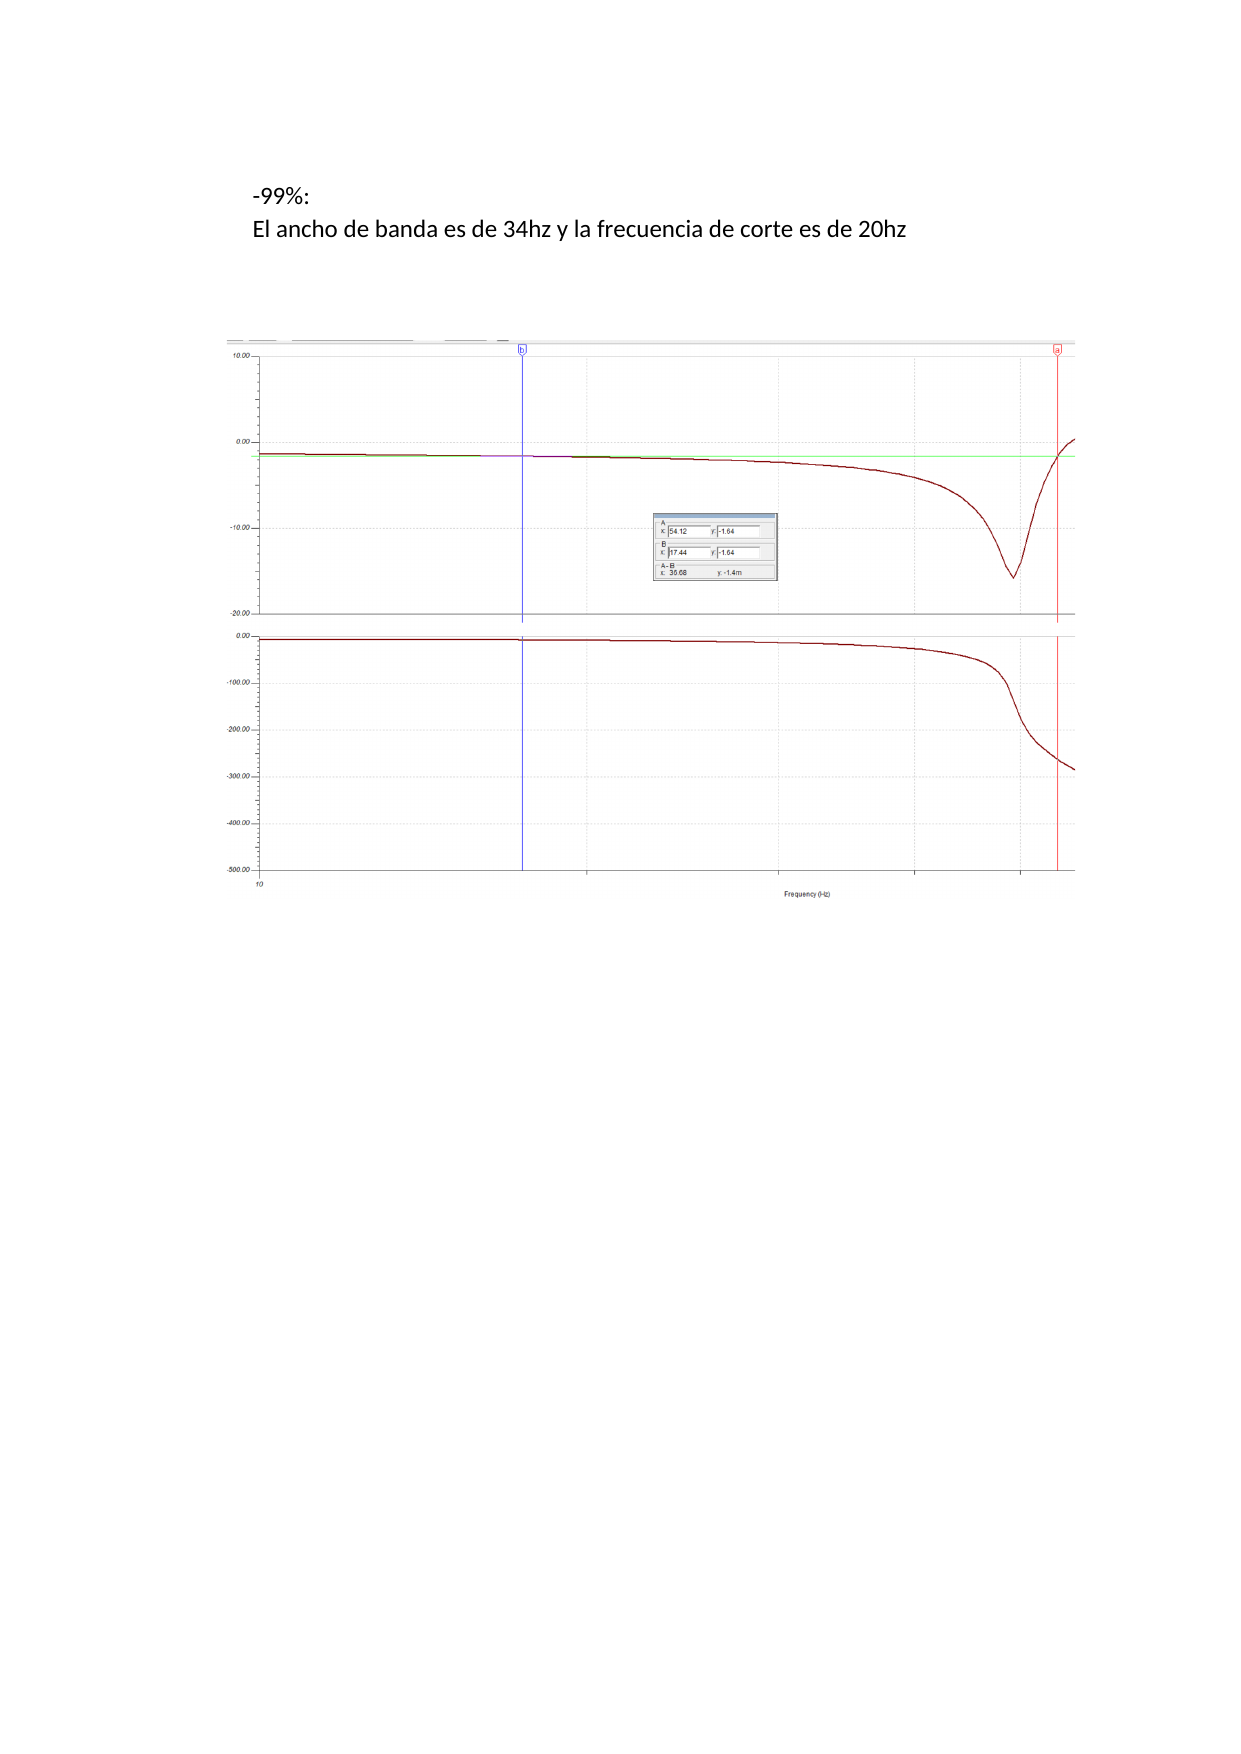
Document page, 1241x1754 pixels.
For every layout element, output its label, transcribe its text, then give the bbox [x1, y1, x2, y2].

list -99%: El ancho de banda es de 34hz y la frecuencia de corte es de 20hz [215, 148, 1063, 307]
picture [226, 340, 1076, 899]
